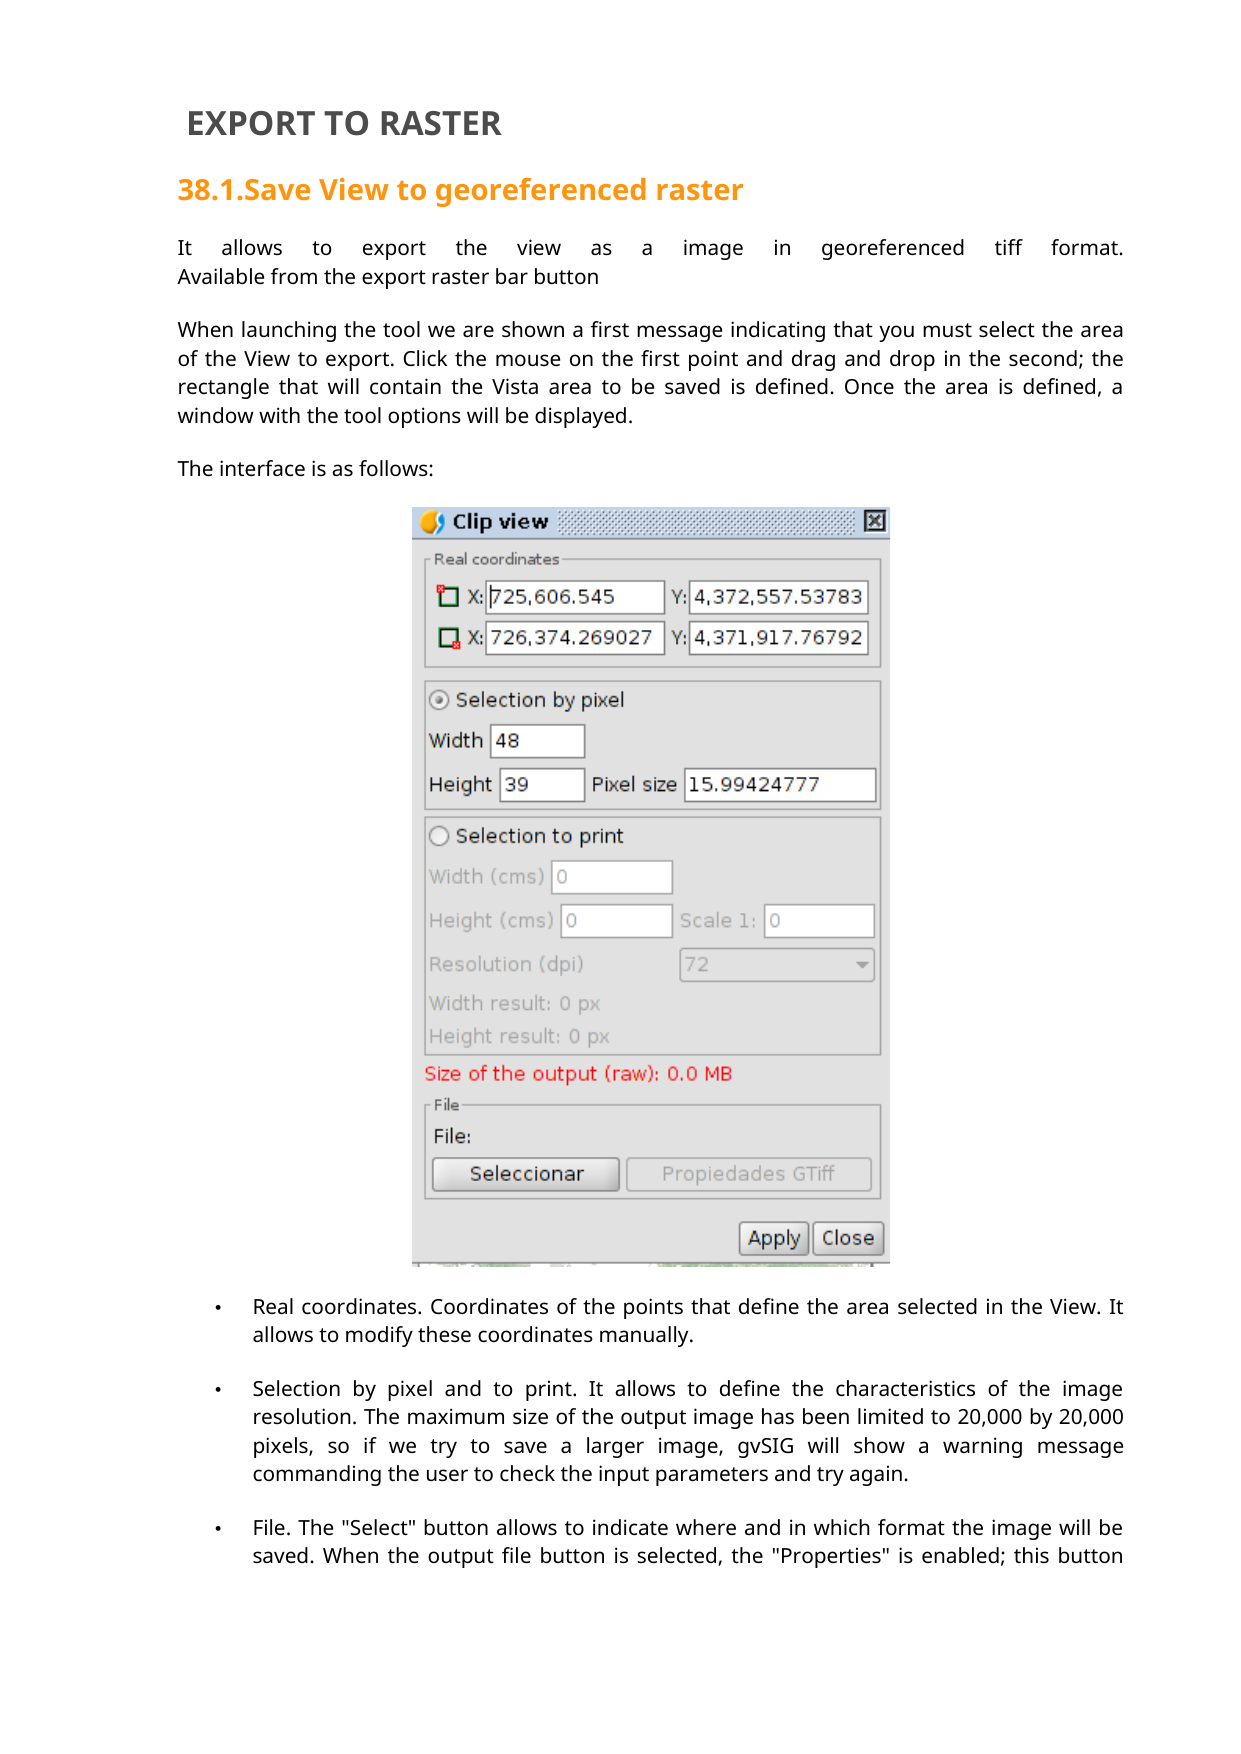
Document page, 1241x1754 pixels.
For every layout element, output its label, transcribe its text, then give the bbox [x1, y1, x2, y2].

subtitle 38.1.Save View to georeferenced raster [177, 169, 1125, 208]
list File. The "Select" button allows to indicate where and in which format the image will be saved. When the output file button is selected, the "Properties" is enabled; this button [215, 1513, 1125, 1569]
subtitle Export to raster [177, 100, 1125, 145]
list Real coordinates. Coordinates of the points that define the area selected in the View. It allows to modify these coordinates manually. [215, 1292, 1125, 1349]
list Selection by pixel and to print. It allows to define the characteristics of the image resolution. The maximum size of the output image has been limited to 20,000 by 20,000 pixels, so if we try to save a larger image, gvSIG will show a warning message commanding the user to check the input parameters and try again. [215, 1374, 1125, 1488]
text It allows to export the view as a image in georeferenced tiff format. Available from the export raster bar button [177, 233, 1125, 290]
picture [412, 507, 891, 1267]
text When launching the tool we are shown a first message indicating that you must select the area of the View to export. Click the mouse on the first point and drag and drop in the second; the rectangle that will contain the Vista area to be saved is defined. Once the area is defined, a window with the tool options will be displayed. [177, 315, 1125, 429]
text The interface is as follows: [177, 454, 1125, 483]
